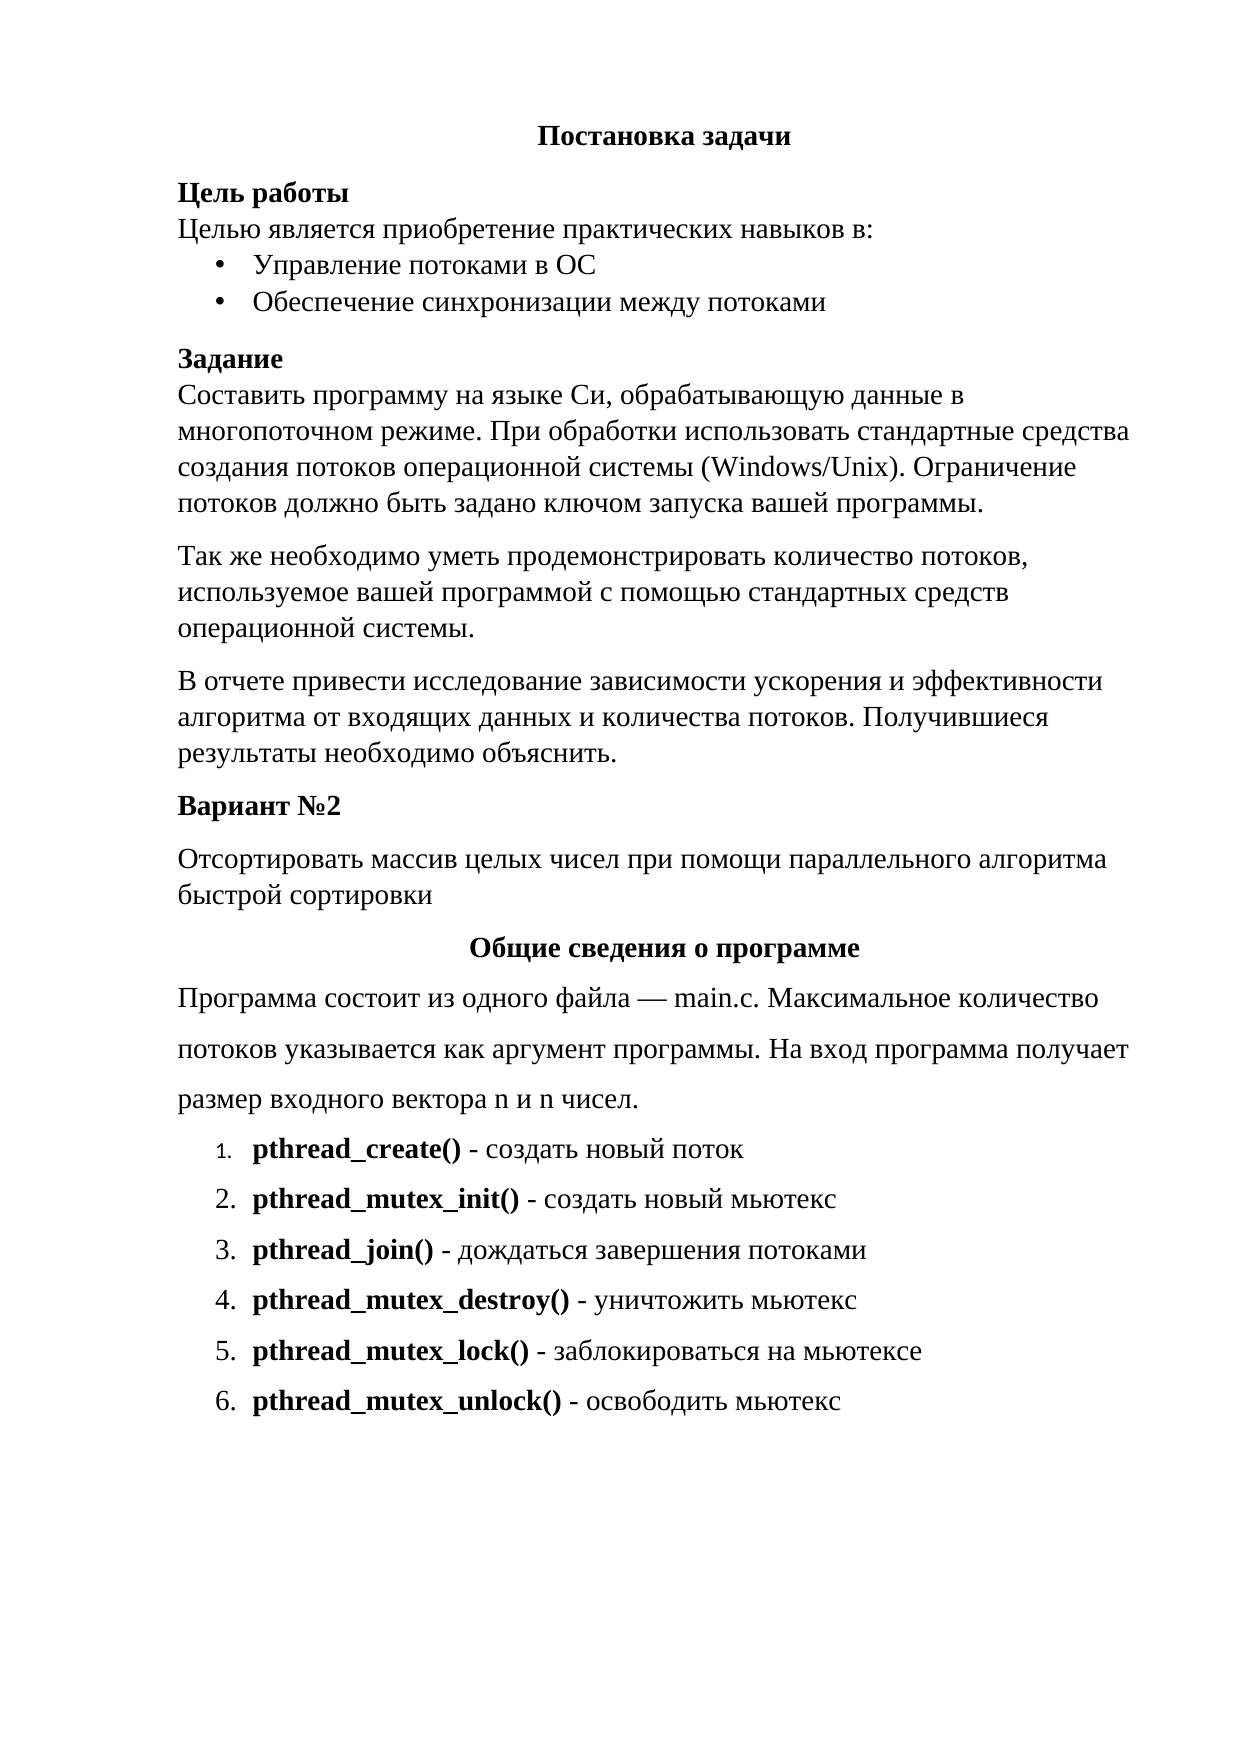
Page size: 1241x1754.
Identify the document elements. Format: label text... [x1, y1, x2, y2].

text Так же необходимо уметь продемонстрировать количество потоков, используемое вашей программой с помощью стандартных средств операционной системы. [177, 538, 1152, 644]
list Обеспечение синхронизации между потоками [215, 284, 1152, 317]
list Управление потоками в ОС [215, 247, 1152, 281]
list pthread_mutex_lock() - заблокироваться на мьютексе [215, 1333, 1152, 1366]
text Составить программу на языке Си, обрабатывающую данные в многопоточном режиме. При обработки использовать стандартные средства создания потоков операционной системы (Windows/Unix). Ограничение потоков должно быть задано ключом запуска вашей программы. [177, 377, 1152, 519]
text Вариант №2 [177, 788, 1152, 822]
list pthread_mutex_init() - создать новый мьютекс [215, 1182, 1152, 1215]
subtitle Задание [177, 341, 1152, 374]
list pthread_mutex_destroy() - уничтожить мьютекс [215, 1282, 1152, 1316]
list pthread_mutex_unlock() - освободить мьютекс [215, 1383, 1152, 1416]
text Постановка задачи [177, 118, 1152, 152]
list pthread_create() - создать новый поток [215, 1131, 1152, 1165]
text Отсортировать массив целых чисел при помощи параллельного алгоритма быстрой сортировки [177, 841, 1152, 911]
text Программа состоит из одного файла — main.c. Максимальное количество потоков указывается как аргумент программы. На вход программа получает размер входного вектора n и n чисел. [177, 980, 1152, 1114]
subtitle Цель работы [177, 175, 1152, 209]
text Общие сведения о программе [177, 930, 1152, 964]
text Целью является приобретение практических навыков в: [177, 211, 1152, 245]
text В отчете привести исследование зависимости ускорения и эффективности алгоритма от входящих данных и количества потоков. Получившиеся результаты необходимо объяснить. [177, 663, 1152, 769]
list pthread_join() - дождаться завершения потоками [215, 1232, 1152, 1266]
